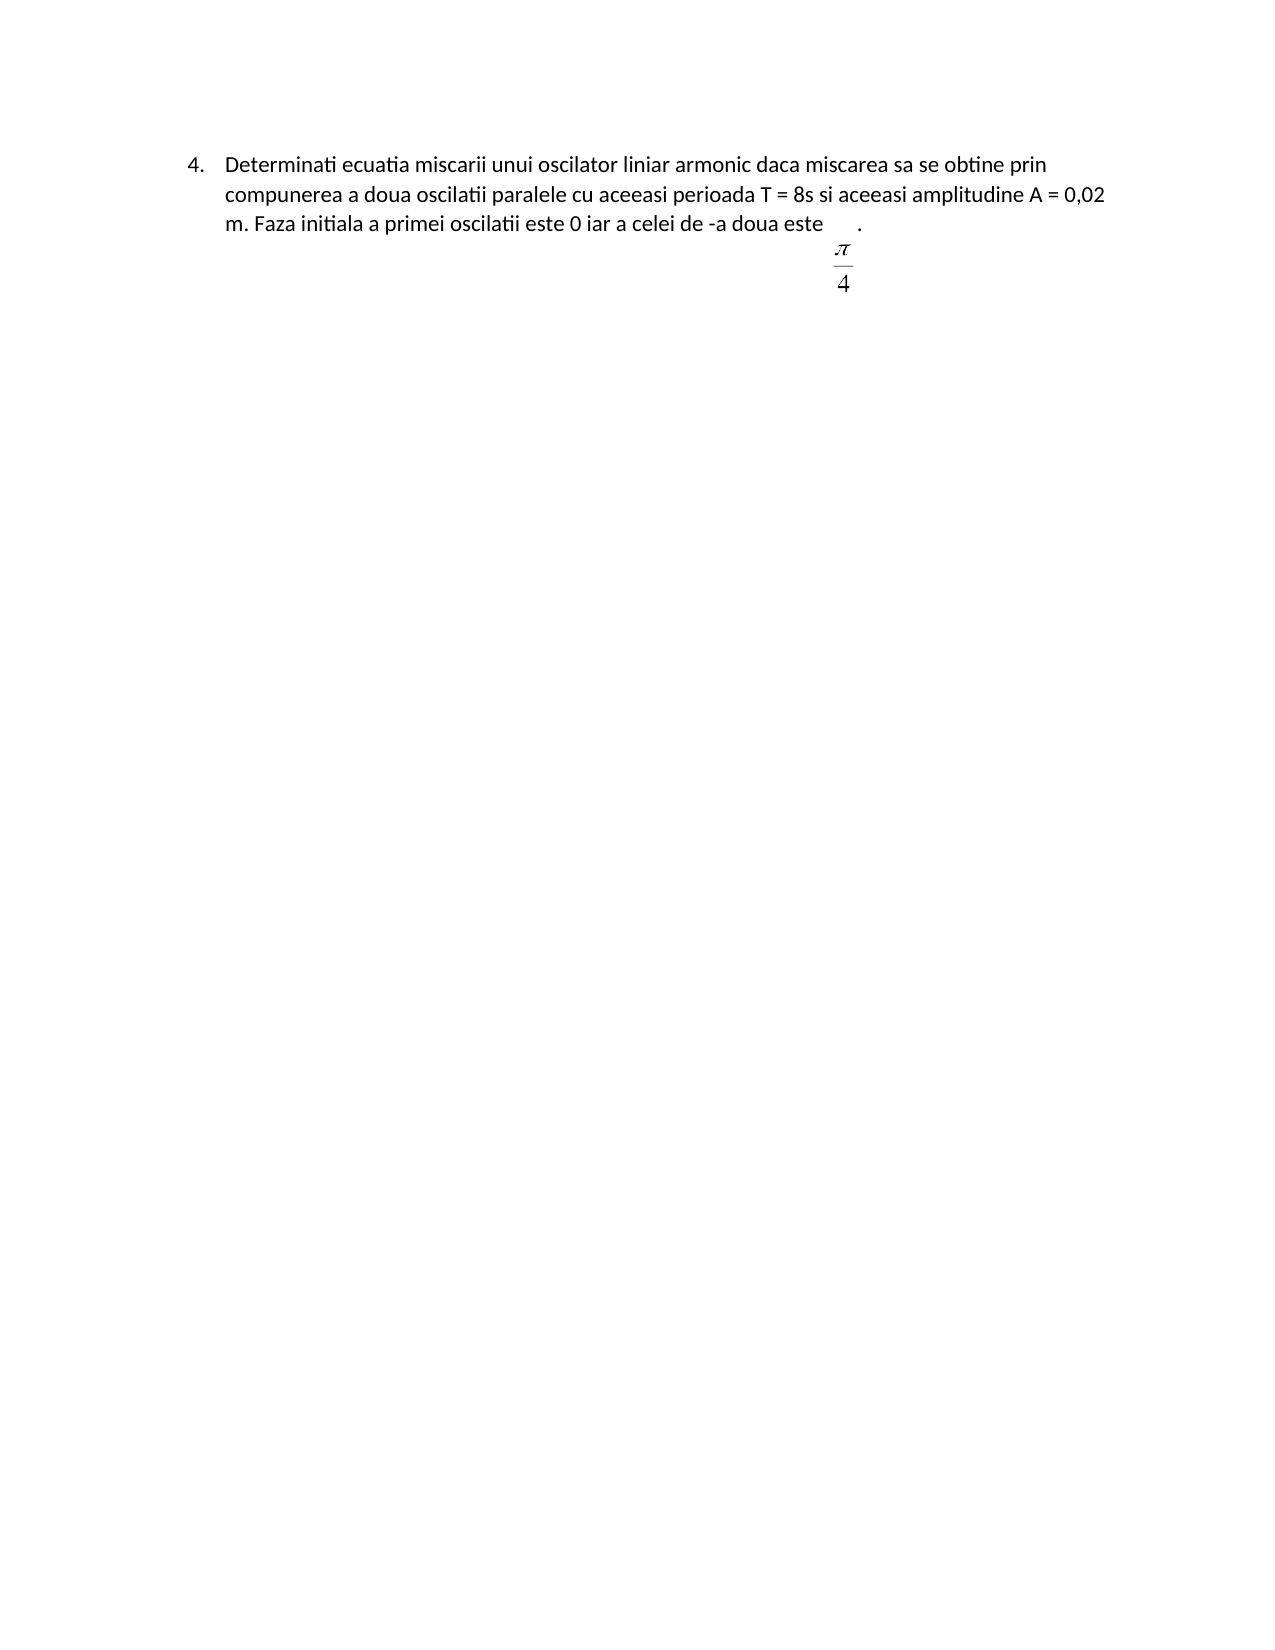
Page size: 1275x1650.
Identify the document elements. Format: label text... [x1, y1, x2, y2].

list Determinati ecuatia miscarii unui oscilator liniar armonic daca miscarea sa se obtine prin compunerea a doua oscilatii paralele cu aceeasi perioada T = 8s si aceeasi amplitudine A = 0,02 m. Faza initiala a primei oscilatii este 0 iar a celei de -a doua este . [187, 150, 1125, 296]
